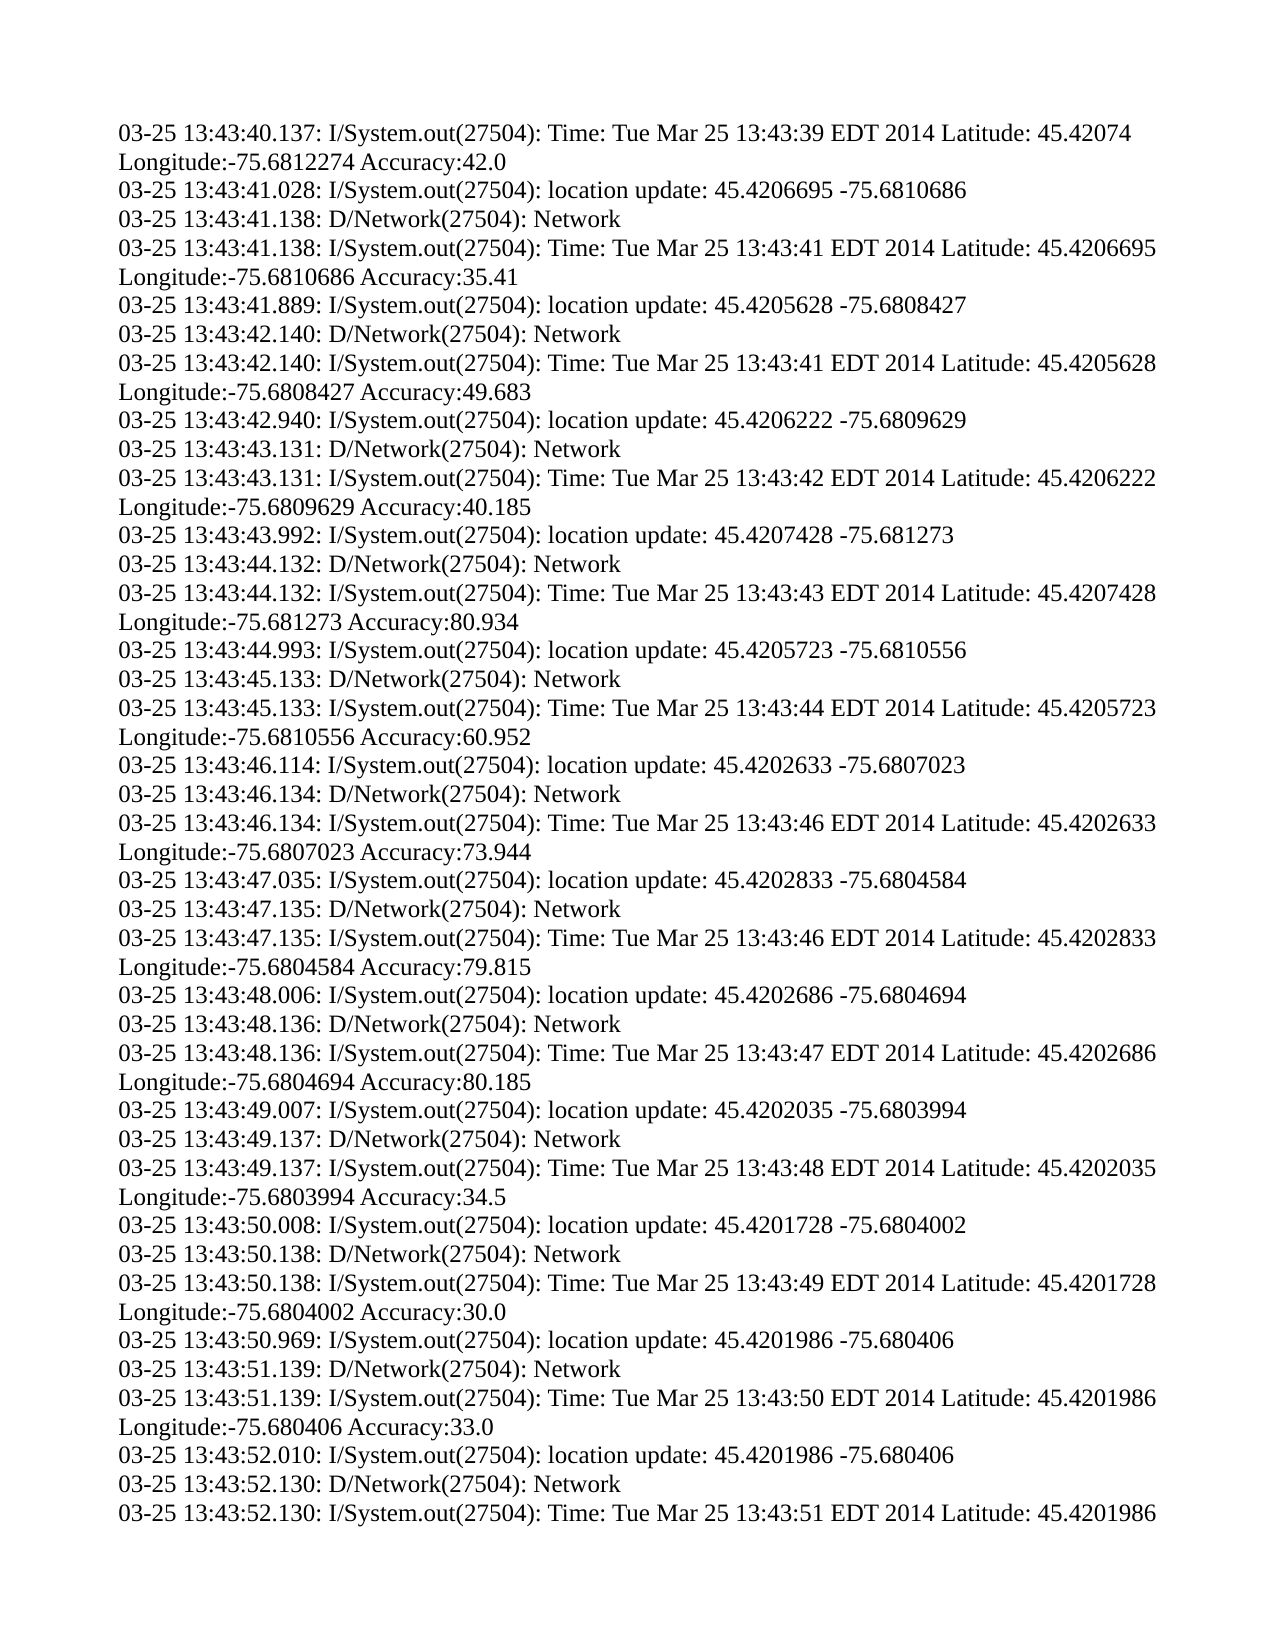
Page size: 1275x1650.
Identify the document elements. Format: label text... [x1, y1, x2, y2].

text 03-25 13:43:42.140: D/Network(27504): Network [118, 319, 1157, 348]
text 03-25 13:43:52.130: D/Network(27504): Network [118, 1469, 1157, 1498]
text 03-25 13:43:50.969: I/System.out(27504): location update: 45.4201986 -75.680406 [118, 1326, 1157, 1354]
text 03-25 13:43:43.992: I/System.out(27504): location update: 45.4207428 -75.681273 [118, 521, 1157, 549]
text 03-25 13:43:47.135: I/System.out(27504): Time: Tue Mar 25 13:43:46 EDT 2014 Latitude: 45.4202833 Longitude:-75.6804584 Accuracy:79.815 [118, 923, 1157, 981]
text 03-25 13:43:47.035: I/System.out(27504): location update: 45.4202833 -75.6804584 [118, 866, 1157, 894]
text 03-25 13:43:52.010: I/System.out(27504): location update: 45.4201986 -75.680406 [118, 1441, 1157, 1469]
text 03-25 13:43:48.136: I/System.out(27504): Time: Tue Mar 25 13:43:47 EDT 2014 Latitude: 45.4202686 Longitude:-75.6804694 Accuracy:80.185 [118, 1038, 1157, 1096]
text 03-25 13:43:41.028: I/System.out(27504): location update: 45.4206695 -75.6810686 [118, 176, 1157, 204]
text 03-25 13:43:43.131: I/System.out(27504): Time: Tue Mar 25 13:43:42 EDT 2014 Latitude: 45.4206222 Longitude:-75.6809629 Accuracy:40.185 [118, 463, 1157, 521]
text 03-25 13:43:50.138: I/System.out(27504): Time: Tue Mar 25 13:43:49 EDT 2014 Latitude: 45.4201728 Longitude:-75.6804002 Accuracy:30.0 [118, 1268, 1157, 1326]
text 03-25 13:43:46.114: I/System.out(27504): location update: 45.4202633 -75.6807023 [118, 751, 1157, 779]
text 03-25 13:43:47.135: D/Network(27504): Network [118, 894, 1157, 923]
text 03-25 13:43:44.132: D/Network(27504): Network [118, 549, 1157, 578]
text 03-25 13:43:51.139: I/System.out(27504): Time: Tue Mar 25 13:43:50 EDT 2014 Latitude: 45.4201986 Longitude:-75.680406 Accuracy:33.0 [118, 1383, 1157, 1441]
text 03-25 13:43:40.137: I/System.out(27504): Time: Tue Mar 25 13:43:39 EDT 2014 Latitude: 45.42074 Longitude:-75.6812274 Accuracy:42.0 [118, 118, 1157, 176]
text 03-25 13:43:49.137: I/System.out(27504): Time: Tue Mar 25 13:43:48 EDT 2014 Latitude: 45.4202035 Longitude:-75.6803994 Accuracy:34.5 [118, 1153, 1157, 1211]
text 03-25 13:43:50.138: D/Network(27504): Network [118, 1239, 1157, 1268]
text 03-25 13:43:41.138: I/System.out(27504): Time: Tue Mar 25 13:43:41 EDT 2014 Latitude: 45.4206695 Longitude:-75.6810686 Accuracy:35.41 [118, 233, 1157, 291]
text 03-25 13:43:42.140: I/System.out(27504): Time: Tue Mar 25 13:43:41 EDT 2014 Latitude: 45.4205628 Longitude:-75.6808427 Accuracy:49.683 [118, 348, 1157, 406]
text 03-25 13:43:51.139: D/Network(27504): Network [118, 1354, 1157, 1383]
text 03-25 13:43:43.131: D/Network(27504): Network [118, 434, 1157, 463]
text 03-25 13:43:42.940: I/System.out(27504): location update: 45.4206222 -75.6809629 [118, 406, 1157, 434]
text 03-25 13:43:48.006: I/System.out(27504): location update: 45.4202686 -75.6804694 [118, 981, 1157, 1009]
text 03-25 13:43:48.136: D/Network(27504): Network [118, 1009, 1157, 1038]
text 03-25 13:43:49.007: I/System.out(27504): location update: 45.4202035 -75.6803994 [118, 1096, 1157, 1124]
text 03-25 13:43:46.134: I/System.out(27504): Time: Tue Mar 25 13:43:46 EDT 2014 Latitude: 45.4202633 Longitude:-75.6807023 Accuracy:73.944 [118, 808, 1157, 866]
text 03-25 13:43:50.008: I/System.out(27504): location update: 45.4201728 -75.6804002 [118, 1211, 1157, 1239]
text 03-25 13:43:41.889: I/System.out(27504): location update: 45.4205628 -75.6808427 [118, 291, 1157, 319]
text 03-25 13:43:46.134: D/Network(27504): Network [118, 779, 1157, 808]
text 03-25 13:43:44.132: I/System.out(27504): Time: Tue Mar 25 13:43:43 EDT 2014 Latitude: 45.4207428 Longitude:-75.681273 Accuracy:80.934 [118, 578, 1157, 636]
text 03-25 13:43:52.130: I/System.out(27504): Time: Tue Mar 25 13:43:51 EDT 2014 Latitude: 45.4201986 [118, 1498, 1157, 1527]
text 03-25 13:43:49.137: D/Network(27504): Network [118, 1124, 1157, 1153]
text 03-25 13:43:45.133: I/System.out(27504): Time: Tue Mar 25 13:43:44 EDT 2014 Latitude: 45.4205723 Longitude:-75.6810556 Accuracy:60.952 [118, 693, 1157, 751]
text 03-25 13:43:44.993: I/System.out(27504): location update: 45.4205723 -75.6810556 [118, 636, 1157, 664]
text 03-25 13:43:45.133: D/Network(27504): Network [118, 664, 1157, 693]
text 03-25 13:43:41.138: D/Network(27504): Network [118, 204, 1157, 233]
